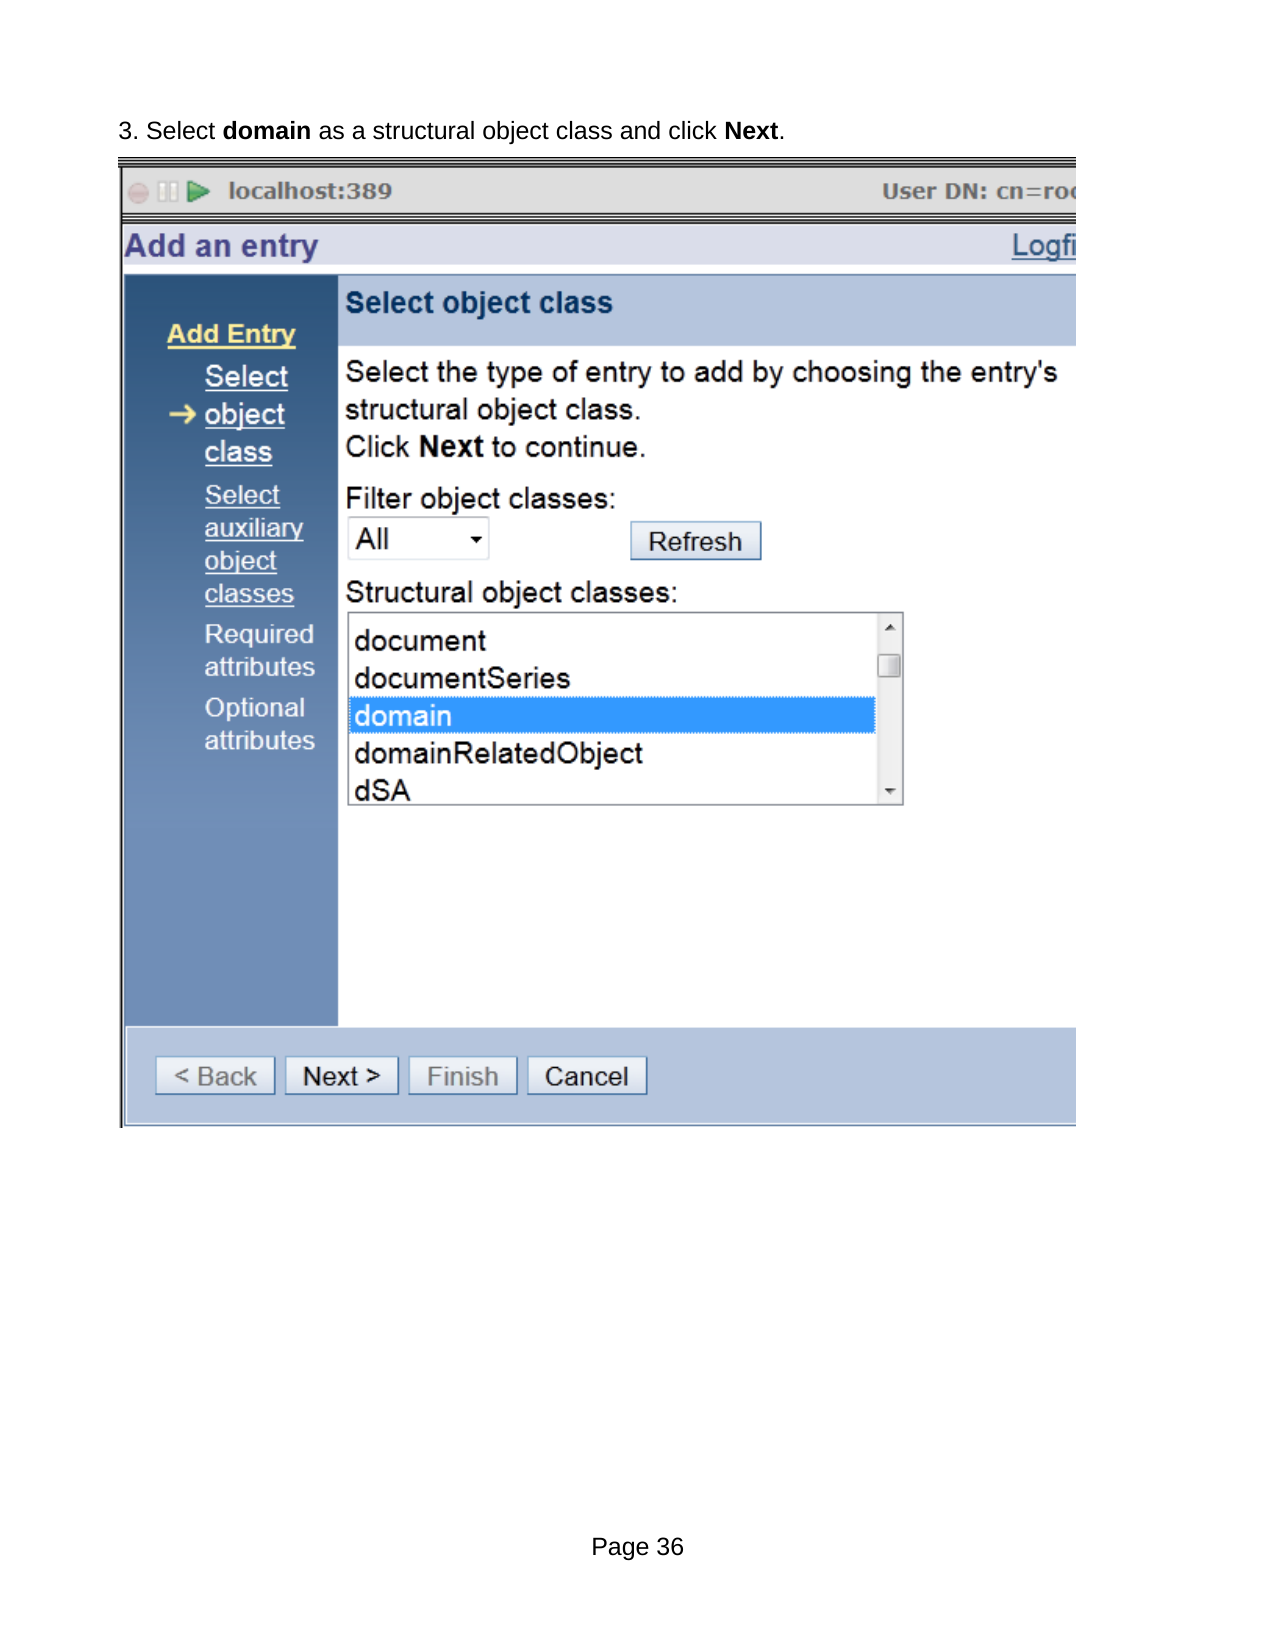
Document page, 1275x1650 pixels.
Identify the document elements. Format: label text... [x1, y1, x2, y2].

text 3. Select domain as a structural object class and click Next. [118, 116, 1157, 145]
